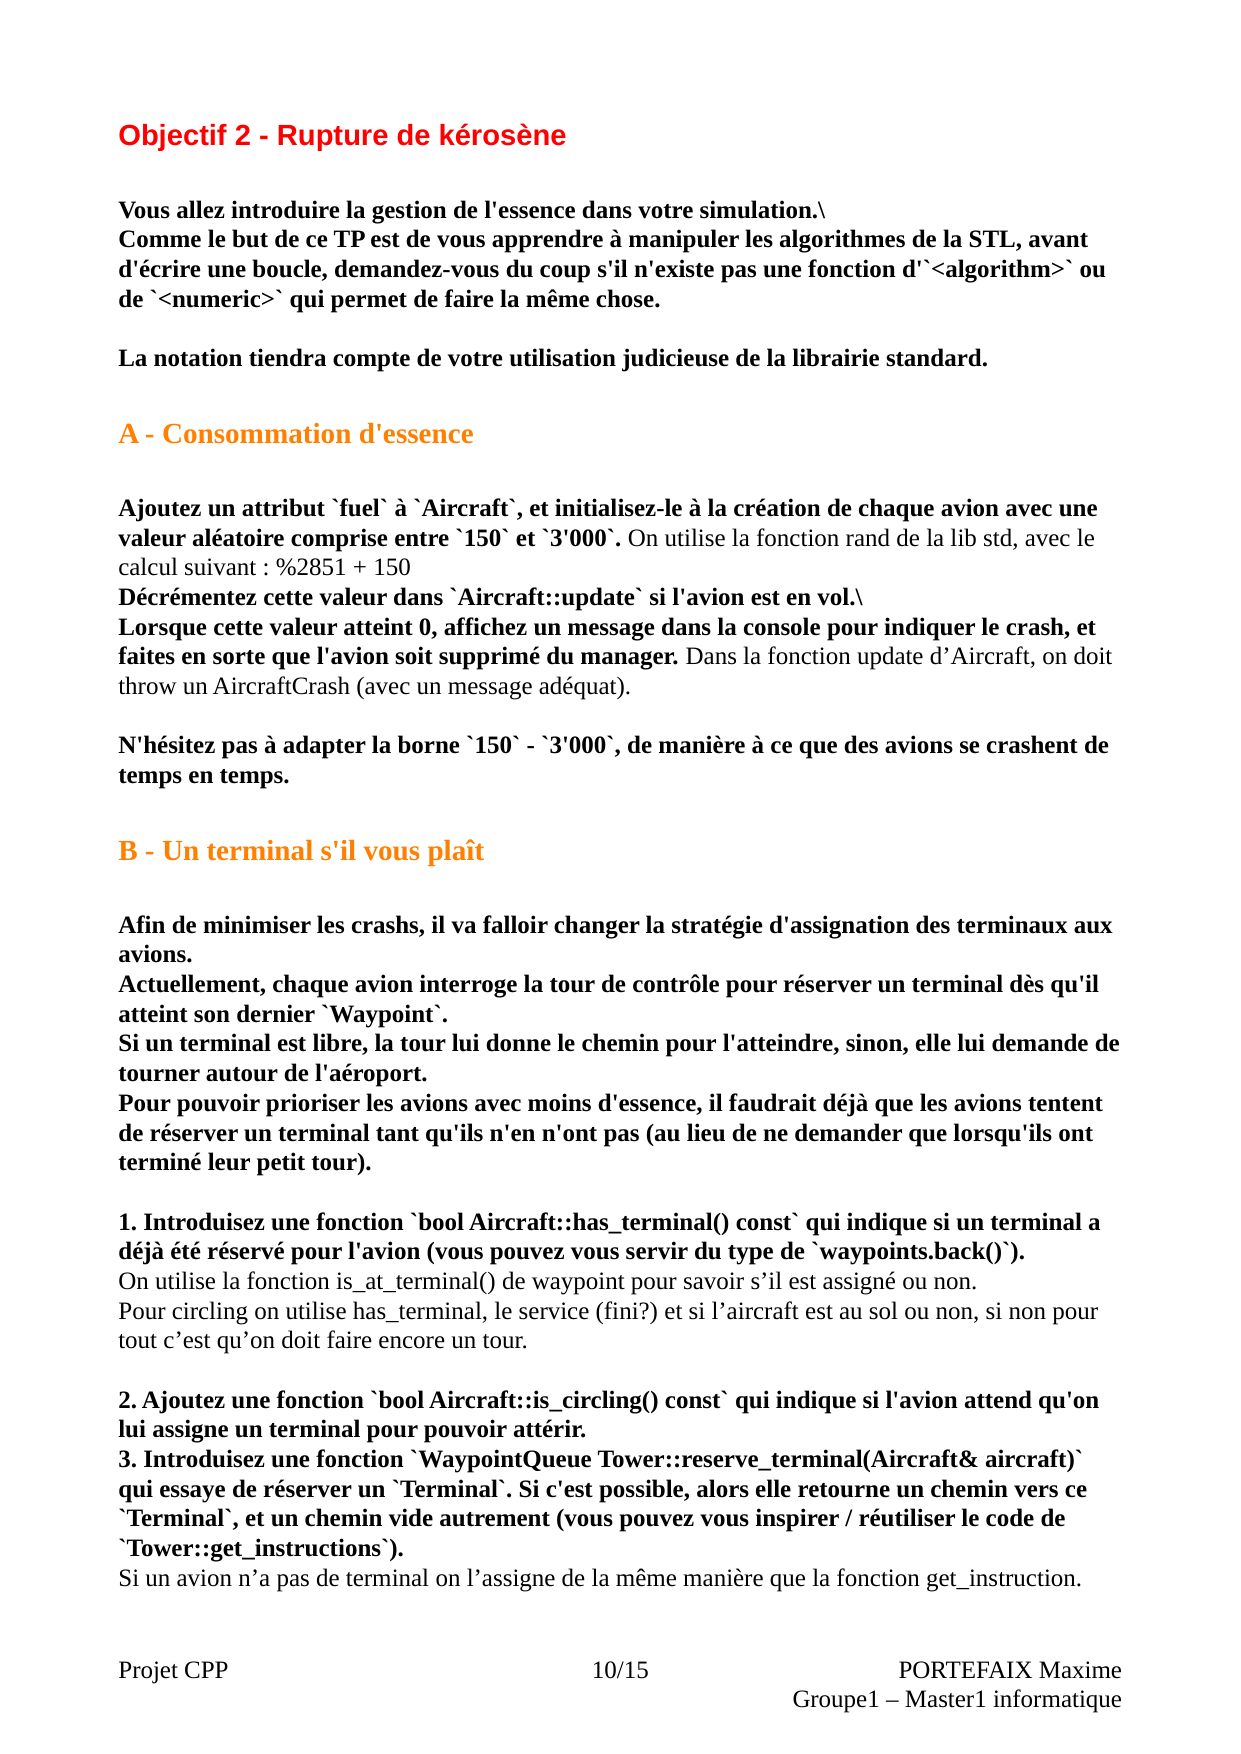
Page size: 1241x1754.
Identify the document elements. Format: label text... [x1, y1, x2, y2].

text Actuellement, chaque avion interroge la tour de contrôle pour réserver un terminal dès qu'il atteint son dernier `Waypoint`. [118, 968, 1122, 1028]
text Lorsque cette valeur atteint 0, affichez un message dans la console pour indiquer le crash, et faites en sorte que l'avion soit supprimé du manager. Dans la fonction update d’Aircraft, on doit throw un AircraftCrash (avec un message adéquat). [118, 611, 1122, 700]
text Si un terminal est libre, la tour lui donne le chemin pour l'atteindre, sinon, elle lui demande de tourner autour de l'aéroport. [118, 1028, 1122, 1087]
text Pour pouvoir prioriser les avions avec moins d'essence, il faudrait déjà que les avions tentent de réserver un terminal tant qu'ils n'en n'ont pas (au lieu de ne demander que lorsqu'ils ont terminé leur petit tour). [118, 1087, 1122, 1176]
text Afin de minimiser les crashs, il va falloir changer la stratégie d'assignation des terminaux aux avions. [118, 909, 1122, 968]
text 2. Ajoutez une fonction `bool Aircraft::is_circling() const` qui indique si l'avion attend qu'on lui assigne un terminal pour pouvoir attérir. [118, 1384, 1122, 1443]
text Décrémentez cette valeur dans `Aircraft::update` si l'avion est en vol.\ [118, 581, 1122, 611]
subtitle B - Un terminal s'il vous plaît [118, 833, 1122, 867]
text On utilise la fonction is_at_terminal() de waypoint pour savoir s’il est assigné ou non. [118, 1265, 1122, 1295]
text 3. Introduisez une fonction `WaypointQueue Tower::reserve_terminal(Aircraft& aircraft)` qui essaye de réserver un `Terminal`. Si c'est possible, alors elle retourne un chemin vers ce `Terminal`, et un chemin vide autrement (vous pouvez vous inspirer / réutiliser le code de `Tower::get_instructions`). [118, 1443, 1122, 1562]
text 1. Introduisez une fonction `bool Aircraft::has_terminal() const` qui indique si un terminal a déjà été réservé pour l'avion (vous pouvez vous servir du type de `waypoints.back()`). [118, 1206, 1122, 1265]
text Pour circling on utilise has_terminal, le service (fini?) et si l’aircraft est au sol ou non, si non pour tout c’est qu’on doit faire encore un tour. [118, 1295, 1122, 1354]
text Comme le but de ce TP est de vous apprendre à manipuler les algorithmes de la STL, avant d'écrire une boucle, demandez-vous du coup s'il n'existe pas une fonction d'`<algorithm>` ou de `<numeric>` qui permet de faire la même chose. [118, 223, 1122, 313]
text La notation tiendra compte de votre utilisation judicieuse de la librairie standard. [118, 342, 1122, 372]
subtitle Objectif 2 - Rupture de kérosène [118, 118, 1122, 152]
text Vous allez introduire la gestion de l'essence dans votre simulation.\ [118, 194, 1122, 223]
text Si un avion n’a pas de terminal on l’assigne de la même manière que la fonction get_instruction. [118, 1562, 1122, 1592]
text N'hésitez pas à adapter la borne `150` - `3'000`, de manière à ce que des avions se crashent de temps en temps. [118, 729, 1122, 789]
subtitle A - Consommation d'essence [118, 416, 1122, 450]
text Ajoutez un attribut `fuel` à `Aircraft`, et initialisez-le à la création de chaque avion avec une valeur aléatoire comprise entre `150` et `3'000`. On utilise la fonction rand de la lib std, avec le calcul suivant : %2851 + 150 [118, 492, 1122, 581]
